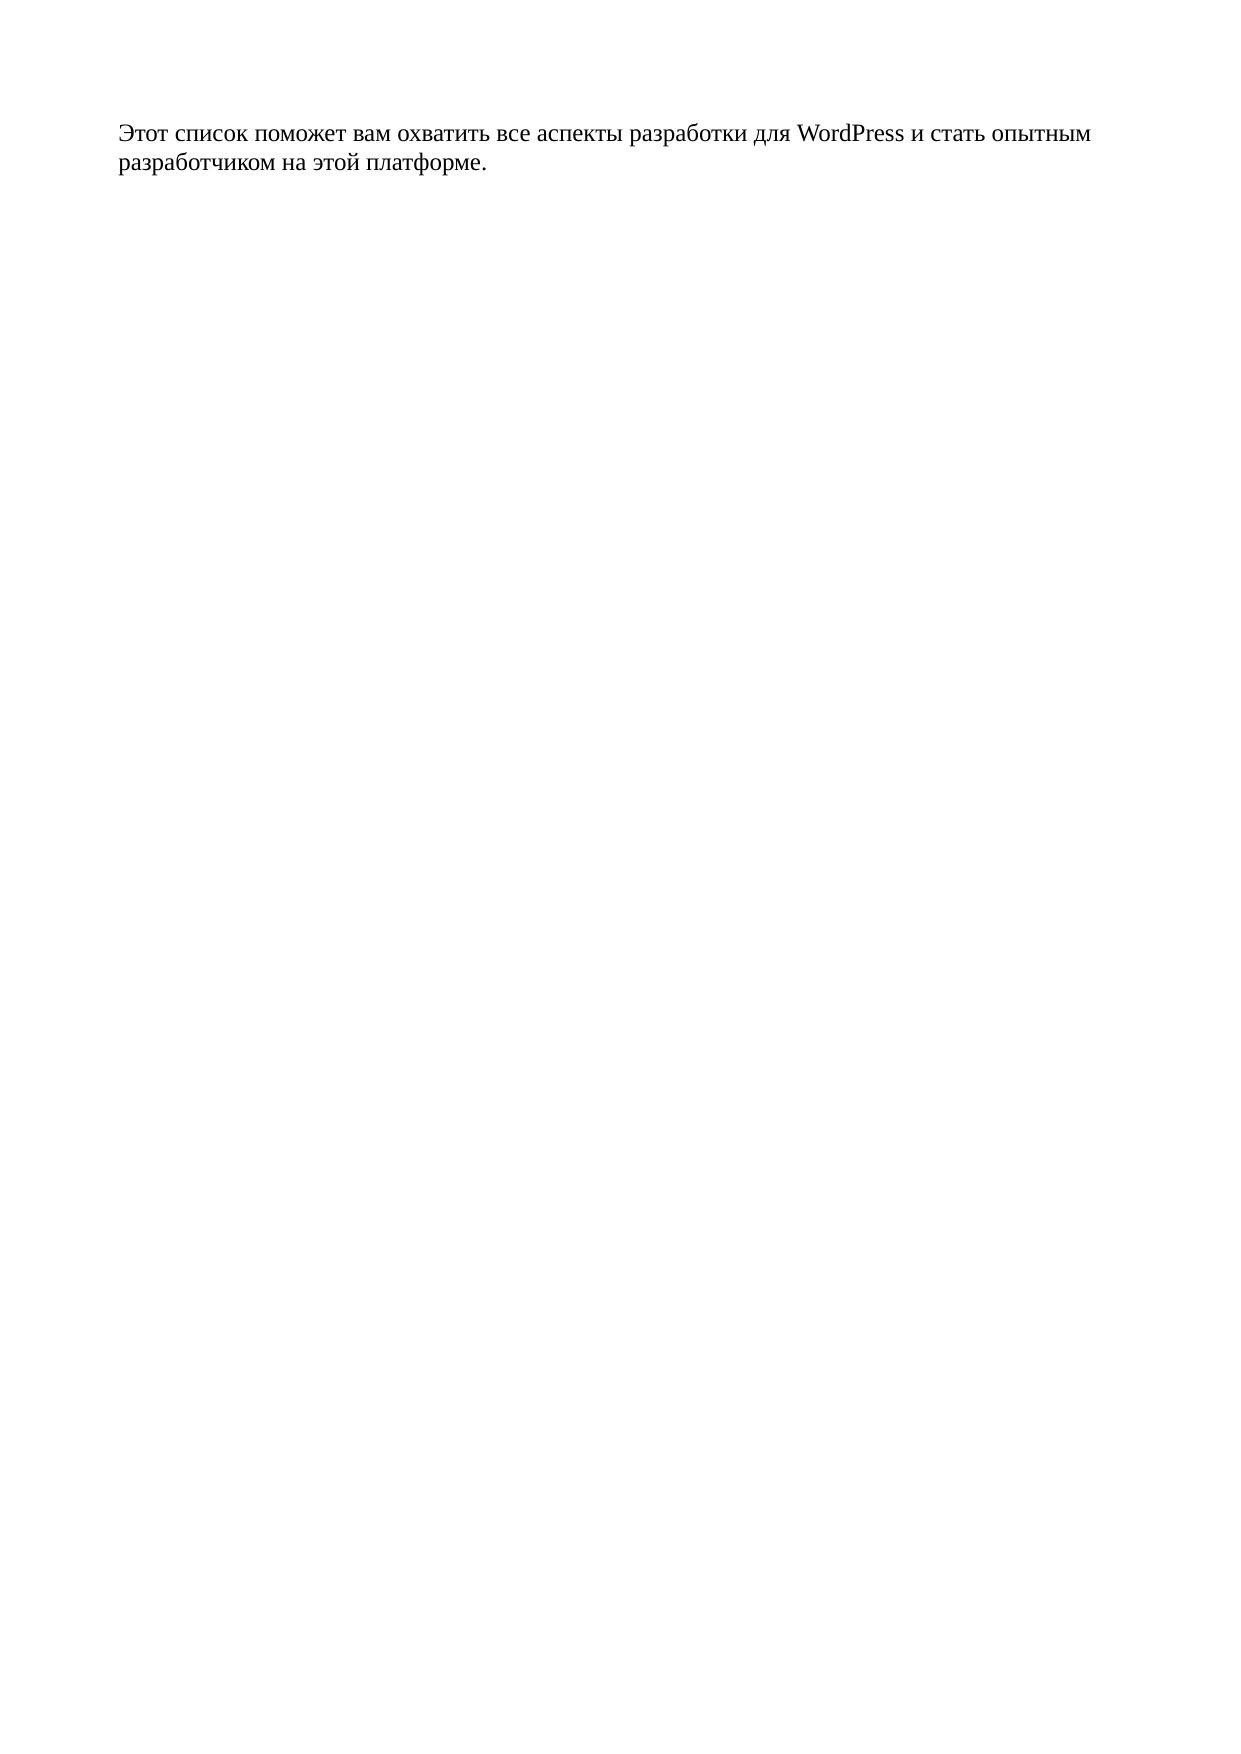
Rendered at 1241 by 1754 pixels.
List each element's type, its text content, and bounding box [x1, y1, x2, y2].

text Этот список поможет вам охватить все аспекты разработки для WordPress и стать опытным разработчиком на этой платформе. [118, 118, 1122, 176]
